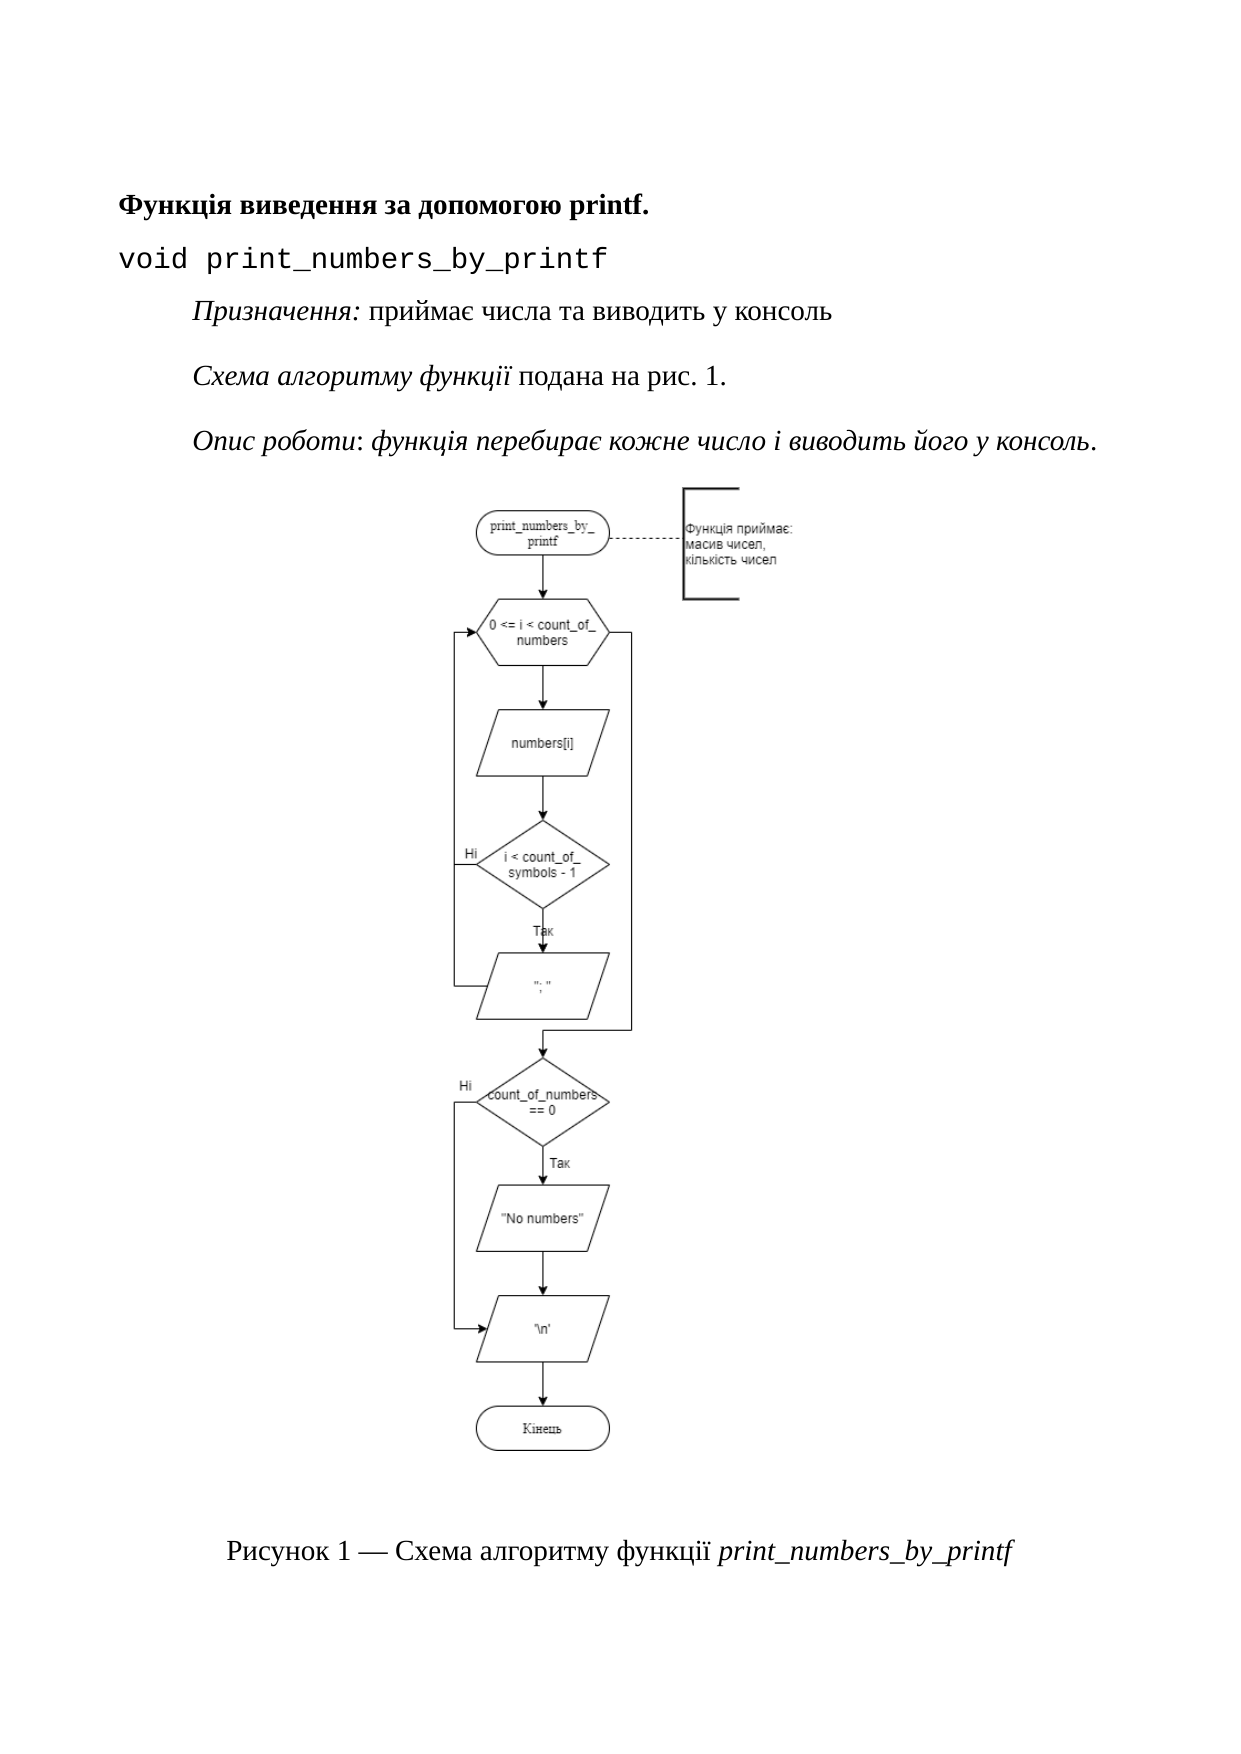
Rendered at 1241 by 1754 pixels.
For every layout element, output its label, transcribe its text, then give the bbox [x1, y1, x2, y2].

text Опис роботи: функція перебирає кожне число і виводить його у консоль. [118, 423, 1122, 457]
text Рисунок 1 — Схема алгоритму функції print_numbers_by_printf [118, 1533, 1122, 1566]
text Схема алгоритму функції подана на рис. 1. [118, 358, 1122, 392]
text void print_numbers_by_printf [118, 244, 1122, 277]
text Призначення: приймає числа та виводить у консоль [118, 293, 1122, 327]
picture [446, 487, 794, 1451]
subtitle Функція виведення за допомогою printf. [118, 187, 1122, 221]
